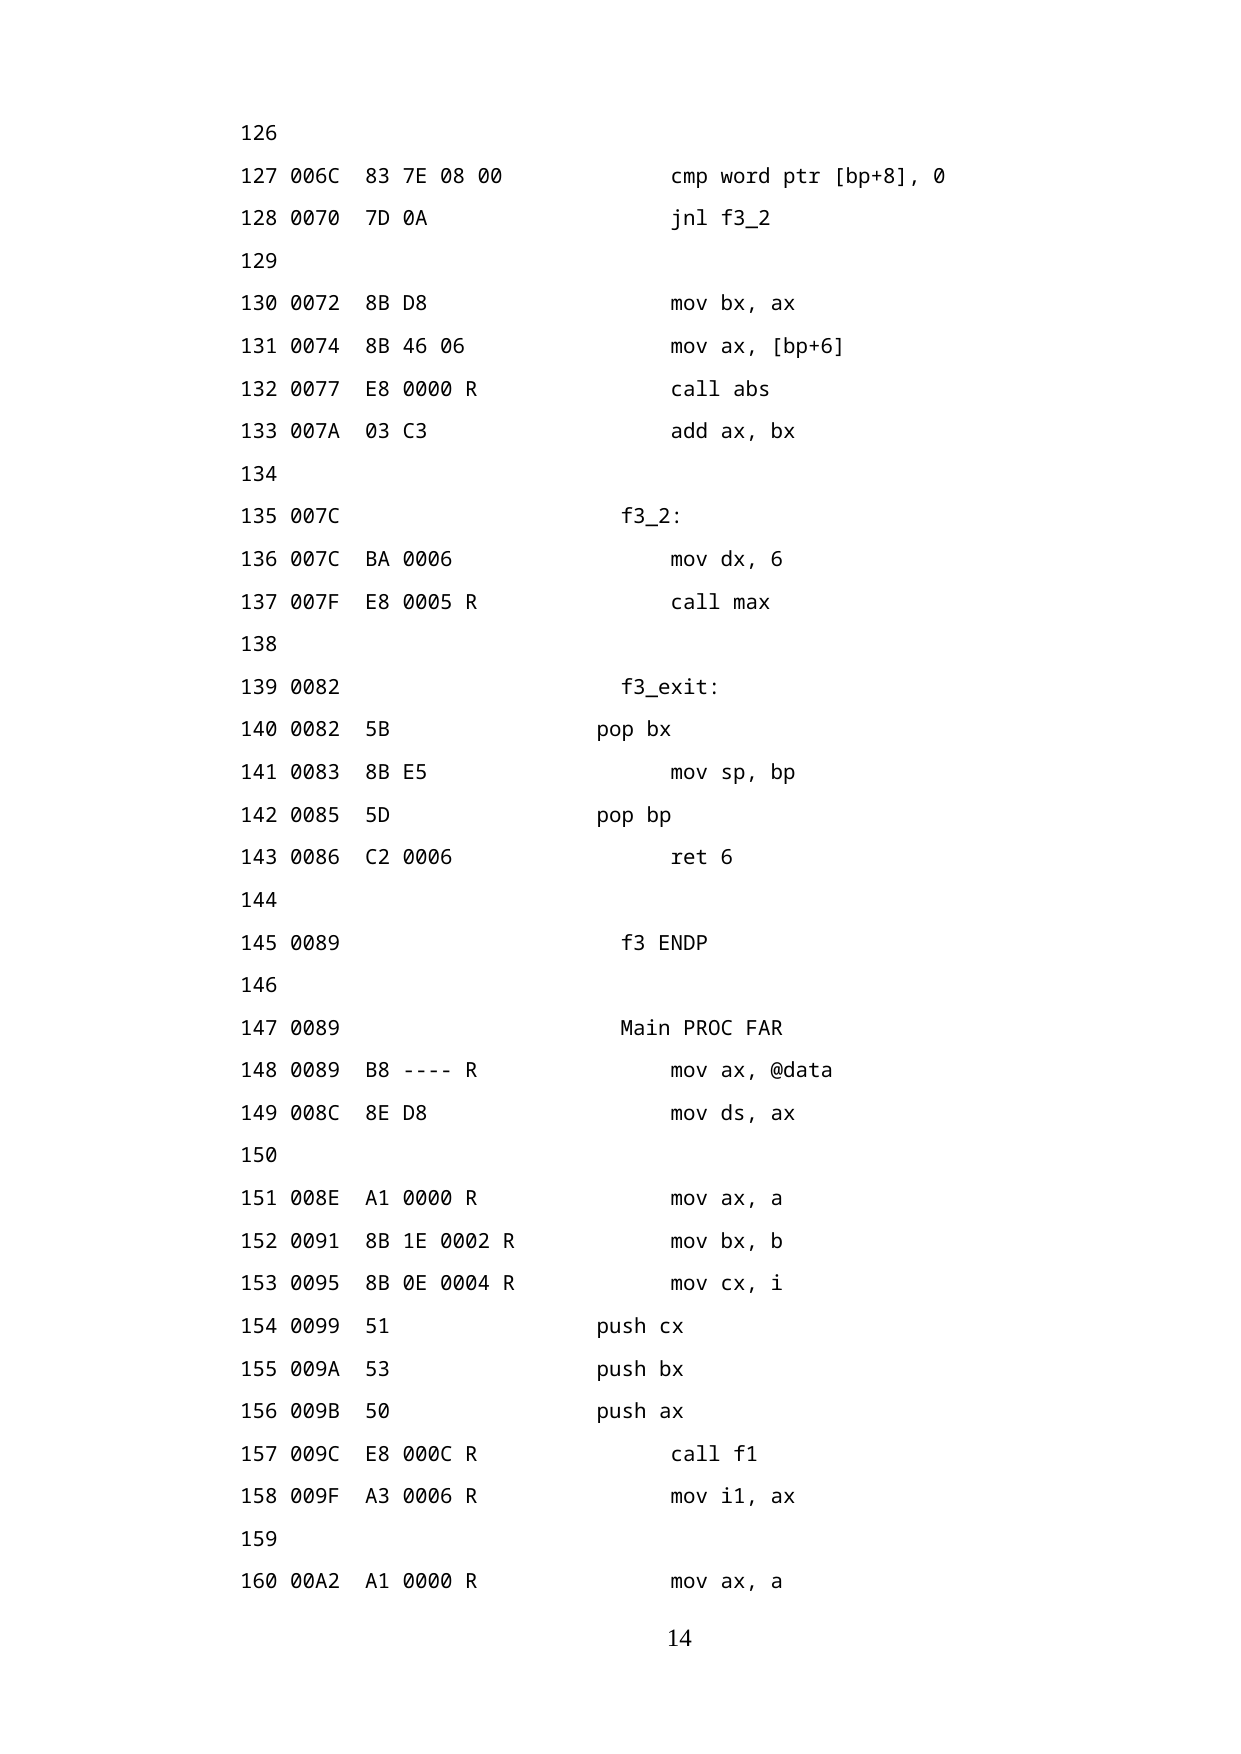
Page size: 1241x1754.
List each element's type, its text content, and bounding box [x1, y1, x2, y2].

text 127 006C 83 7E 08 00 cmp word ptr [bp+8], 0 [177, 161, 1181, 189]
text 156 009B 50 push ax [177, 1396, 1181, 1425]
text 148 0089 B8 ---- R mov ax, @data [177, 1055, 1181, 1084]
text 155 009A 53 push bx [177, 1354, 1181, 1382]
text 139 0082 f3_exit: [177, 672, 1181, 700]
text 149 008C 8E D8 mov ds, ax [177, 1098, 1181, 1126]
text 136 007C BA 0006 mov dx, 6 [177, 544, 1181, 573]
text 151 008E A1 0000 R mov ax, a [177, 1183, 1181, 1212]
text 142 0085 5D pop bp [177, 800, 1181, 828]
text 150 [177, 1141, 1181, 1169]
text 137 007F E8 0005 R call max [177, 587, 1181, 615]
text 152 0091 8B 1E 0002 R mov bx, b [177, 1226, 1181, 1254]
text 144 [177, 885, 1181, 913]
text 132 0077 E8 0000 R call abs [177, 374, 1181, 402]
text 157 009C E8 000C R call f1 [177, 1439, 1181, 1467]
text 153 0095 8B 0E 0004 R mov cx, i [177, 1268, 1181, 1297]
text 128 0070 7D 0A jnl f3_2 [177, 203, 1181, 232]
text 143 0086 C2 0006 ret 6 [177, 842, 1181, 871]
text 135 007C f3_2: [177, 502, 1181, 530]
text 129 [177, 246, 1181, 274]
text 158 009F A3 0006 R mov i1, ax [177, 1481, 1181, 1510]
text 160 00A2 A1 0000 R mov ax, a [177, 1567, 1181, 1595]
text 140 0082 5B pop bx [177, 714, 1181, 743]
text 159 [177, 1524, 1181, 1552]
text 154 0099 51 push cx [177, 1311, 1181, 1339]
text 134 [177, 459, 1181, 487]
text 145 0089 f3 ENDP [177, 928, 1181, 956]
text 126 [177, 118, 1181, 147]
text 147 0089 Main PROC FAR [177, 1013, 1181, 1041]
text 138 [177, 629, 1181, 658]
text 130 0072 8B D8 mov bx, ax [177, 288, 1181, 317]
text 141 0083 8B E5 mov sp, bp [177, 757, 1181, 786]
text 131 0074 8B 46 06 mov ax, [bp+6] [177, 331, 1181, 359]
text 146 [177, 970, 1181, 999]
text 133 007A 03 C3 add ax, bx [177, 416, 1181, 445]
